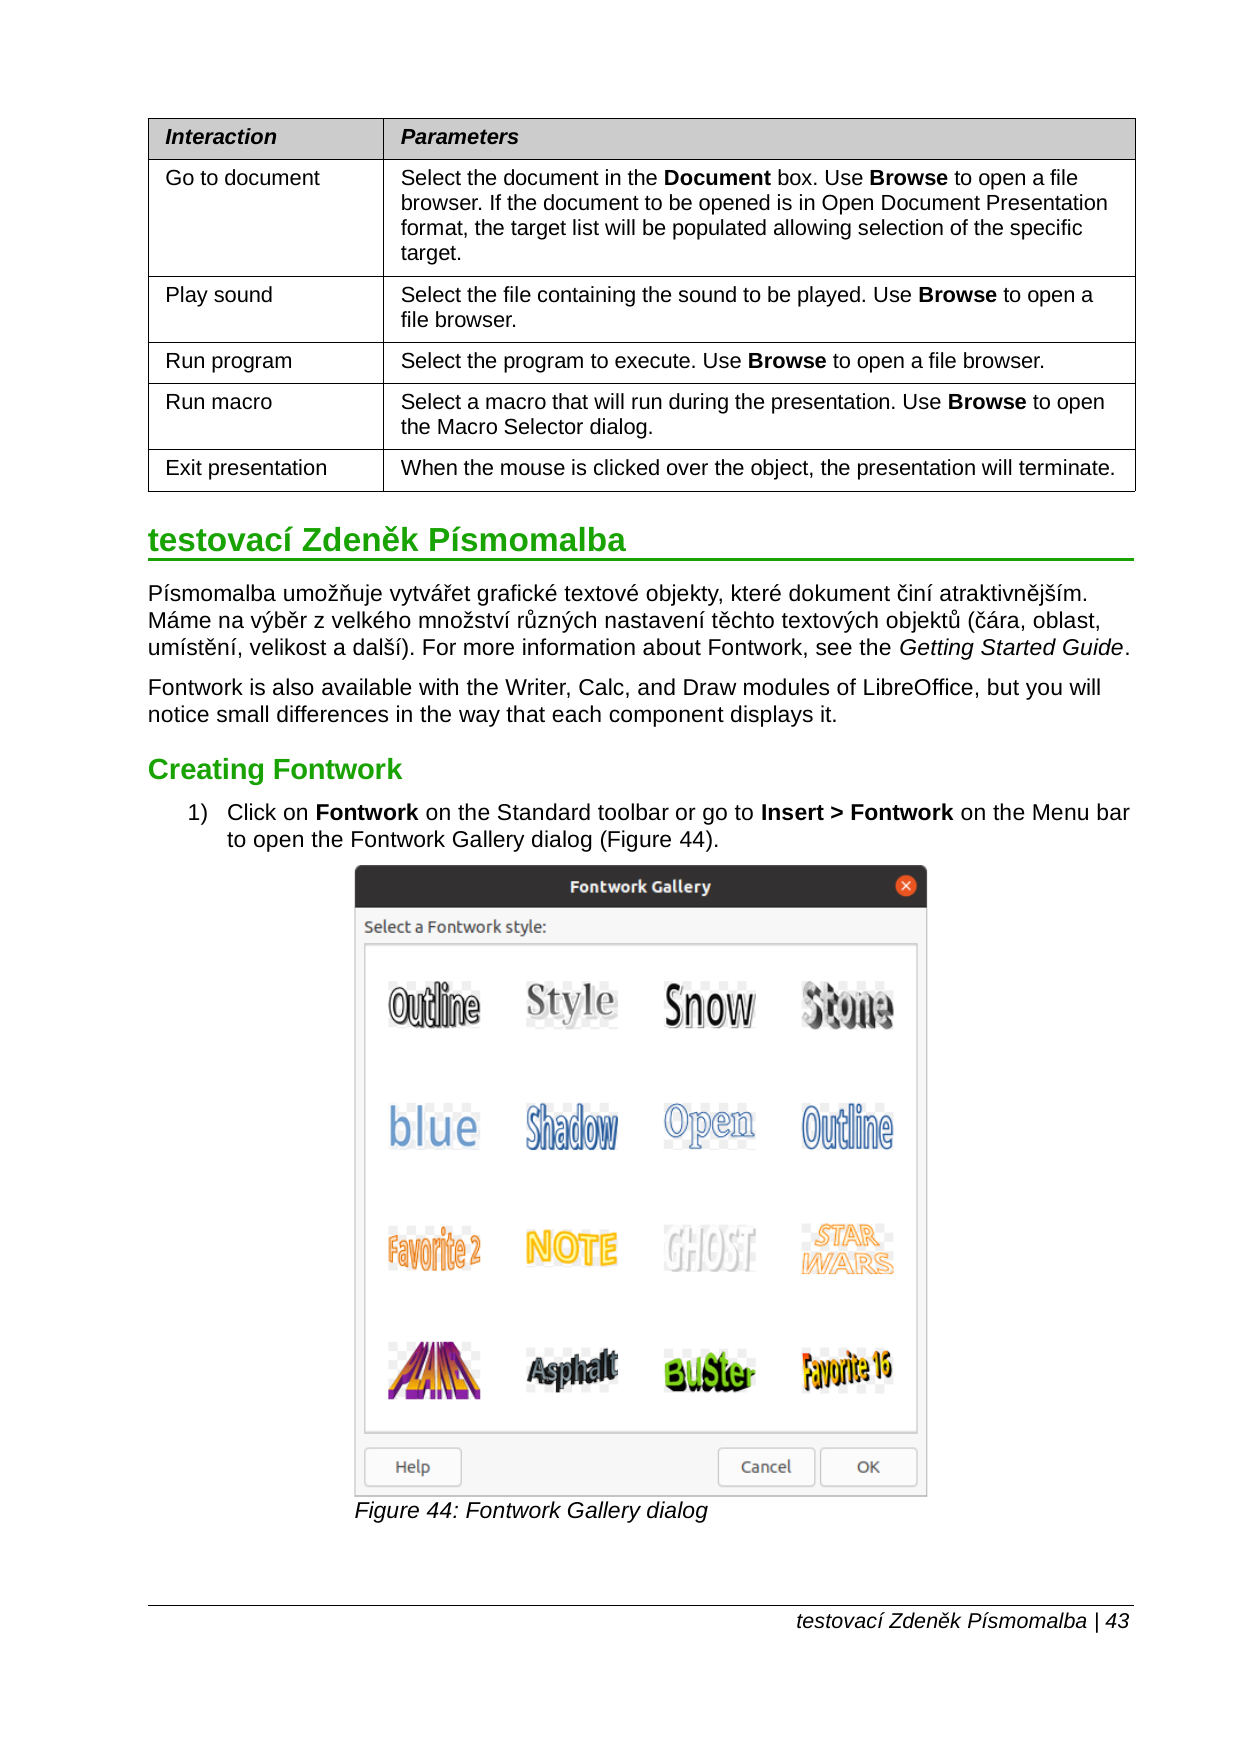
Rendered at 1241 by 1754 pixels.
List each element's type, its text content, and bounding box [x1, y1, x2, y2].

picture [354, 865, 928, 1497]
table_cell Select the program to execute. Use Browse to open a file browser. [384, 343, 1135, 383]
subtitle Creating Fontwork [148, 752, 1134, 786]
table_cell Select a macro that will run during the presentation. Use Browse to open the Macro Selector dialog. [384, 384, 1135, 449]
table_header Parameters [384, 119, 1135, 159]
table_cell When the mouse is clicked over the object, the presentation will terminate. [384, 450, 1135, 491]
text Figure 44: Fontwork Gallery dialog [354, 1497, 927, 1523]
table_cell Go to document [149, 160, 383, 276]
table_cell Select the file containing the sound to be played. Use Browse to open a file browser. [384, 277, 1135, 342]
text Fontwork is also available with the Writer, Calc, and Draw modules of LibreOffice, but you will notice small differences in the way that each component displays it. [148, 673, 1134, 727]
list Click on Fontwork on the Standard toolbar or go to Insert > Fontwork on the Menu bar to open the Fontwork Gallery dialog (Figure 44). [208, 798, 1134, 852]
table_cell Play sound [149, 277, 383, 342]
table_cell Run macro [149, 384, 383, 449]
subtitle testovací Zdeněk Písmomalba [148, 520, 1134, 558]
table_cell Run program [149, 343, 383, 383]
text Písmomalba umožňuje vytvářet grafické textové objekty, které dokument činí atraktivnějším. Máme na výběr z velkého množství různých nastavení těchto textových objektů (čára, oblast, umístění, velikost a další). For more information about Fontwork, see the Getting Started Guide. [148, 579, 1134, 661]
table_cell Select the document in the Document box. Use Browse to open a file browser. If the document to be opened is in Open Document Presentation format, the target list will be populated allowing selection of the specific target. [384, 160, 1135, 276]
table_header Interaction [149, 119, 383, 159]
table_cell Exit presentation [149, 450, 383, 491]
